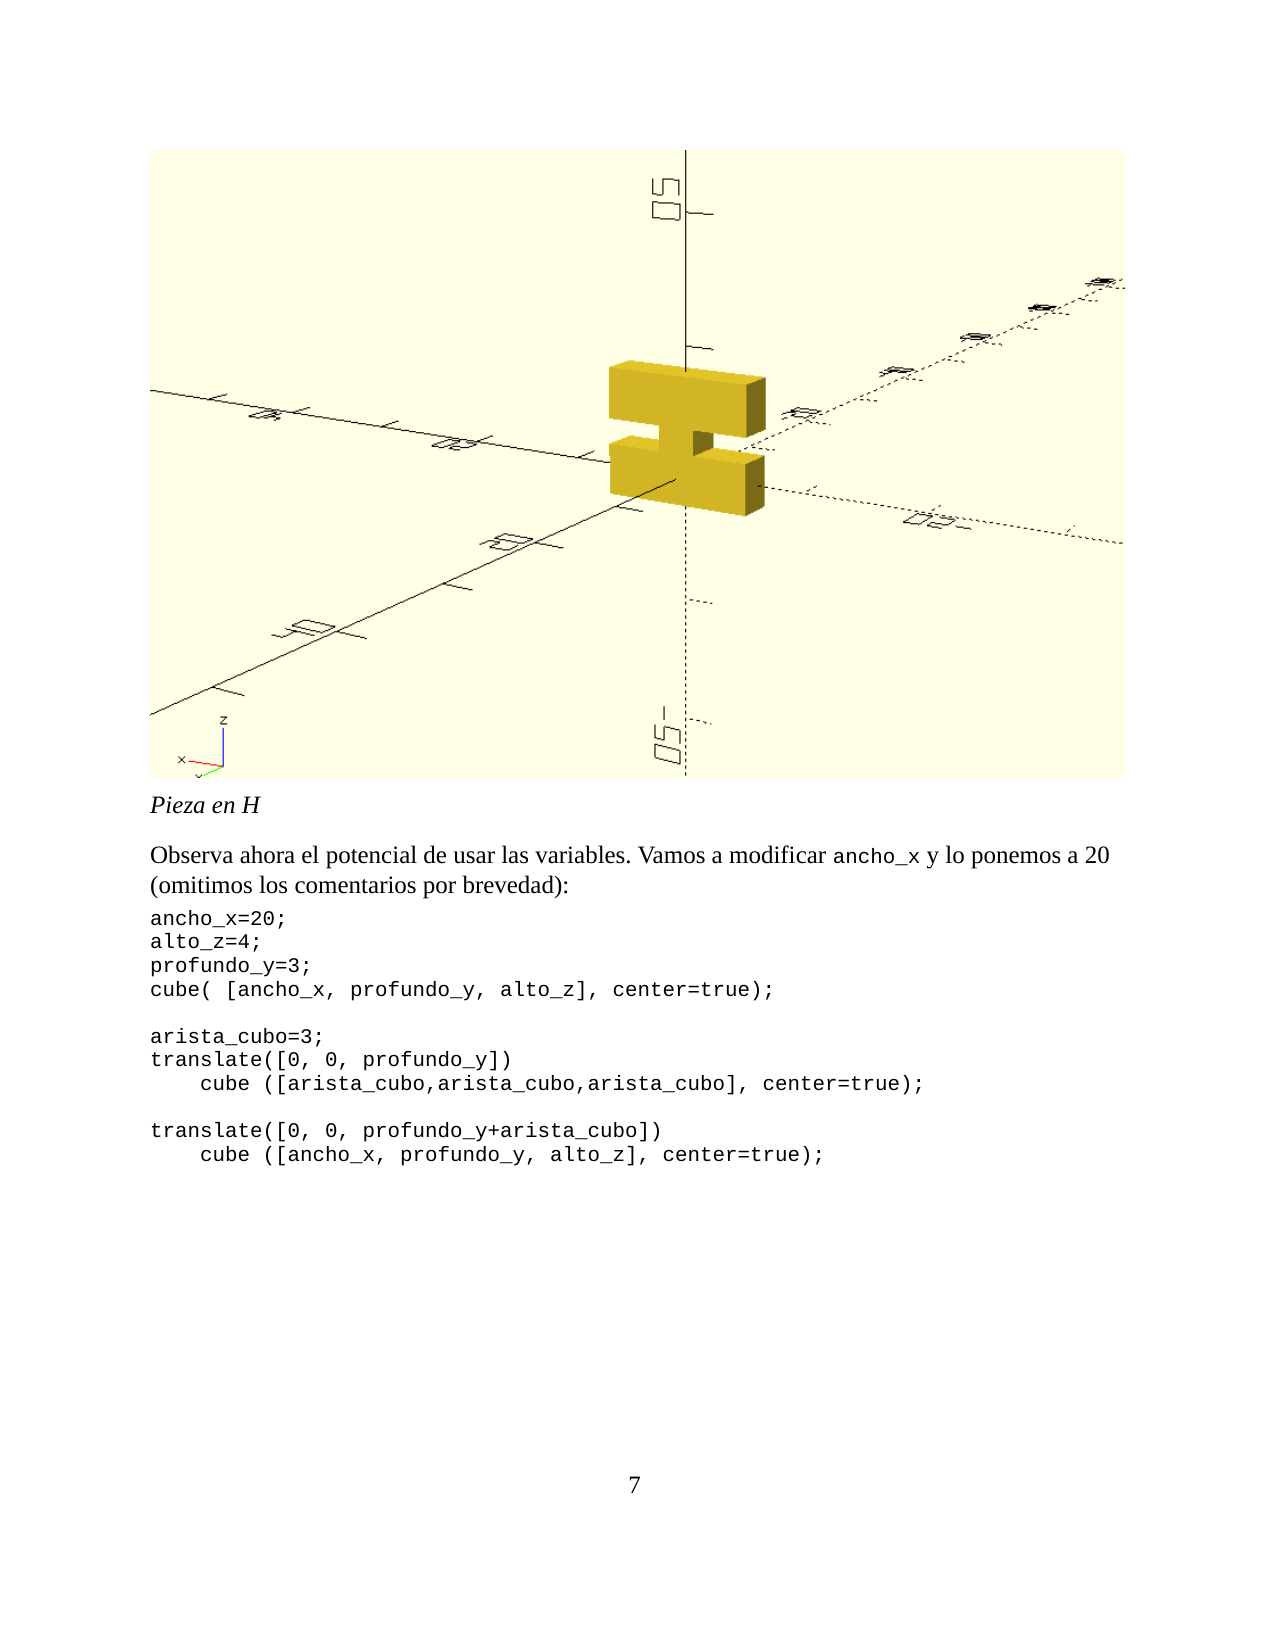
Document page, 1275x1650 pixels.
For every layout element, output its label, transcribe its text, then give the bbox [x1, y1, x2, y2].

text cube ([ancho_x, profundo_y, alto_z], center=true); [150, 1144, 1125, 1168]
text profundo_y=3; [150, 955, 1125, 978]
text translate([0, 0, profundo_y+arista_cubo]) [150, 1120, 1125, 1144]
text translate([0, 0, profundo_y]) [150, 1049, 1125, 1073]
text Pieza en H [150, 790, 1125, 819]
text cube ([arista_cubo,arista_cubo,arista_cubo], center=true); [150, 1073, 1125, 1097]
text cube( [ancho_x, profundo_y, alto_z], center=true); [150, 978, 1125, 1002]
text alto_z=4; [150, 931, 1125, 955]
text ancho_x=20; [150, 908, 1125, 931]
picture [150, 150, 1125, 778]
text arista_cubo=3; [150, 1026, 1125, 1049]
text Observa ahora el potencial de usar las variables. Vamos a modificar ancho_x y lo ponemos a 20 (omitimos los comentarios por brevedad): [150, 840, 1125, 899]
